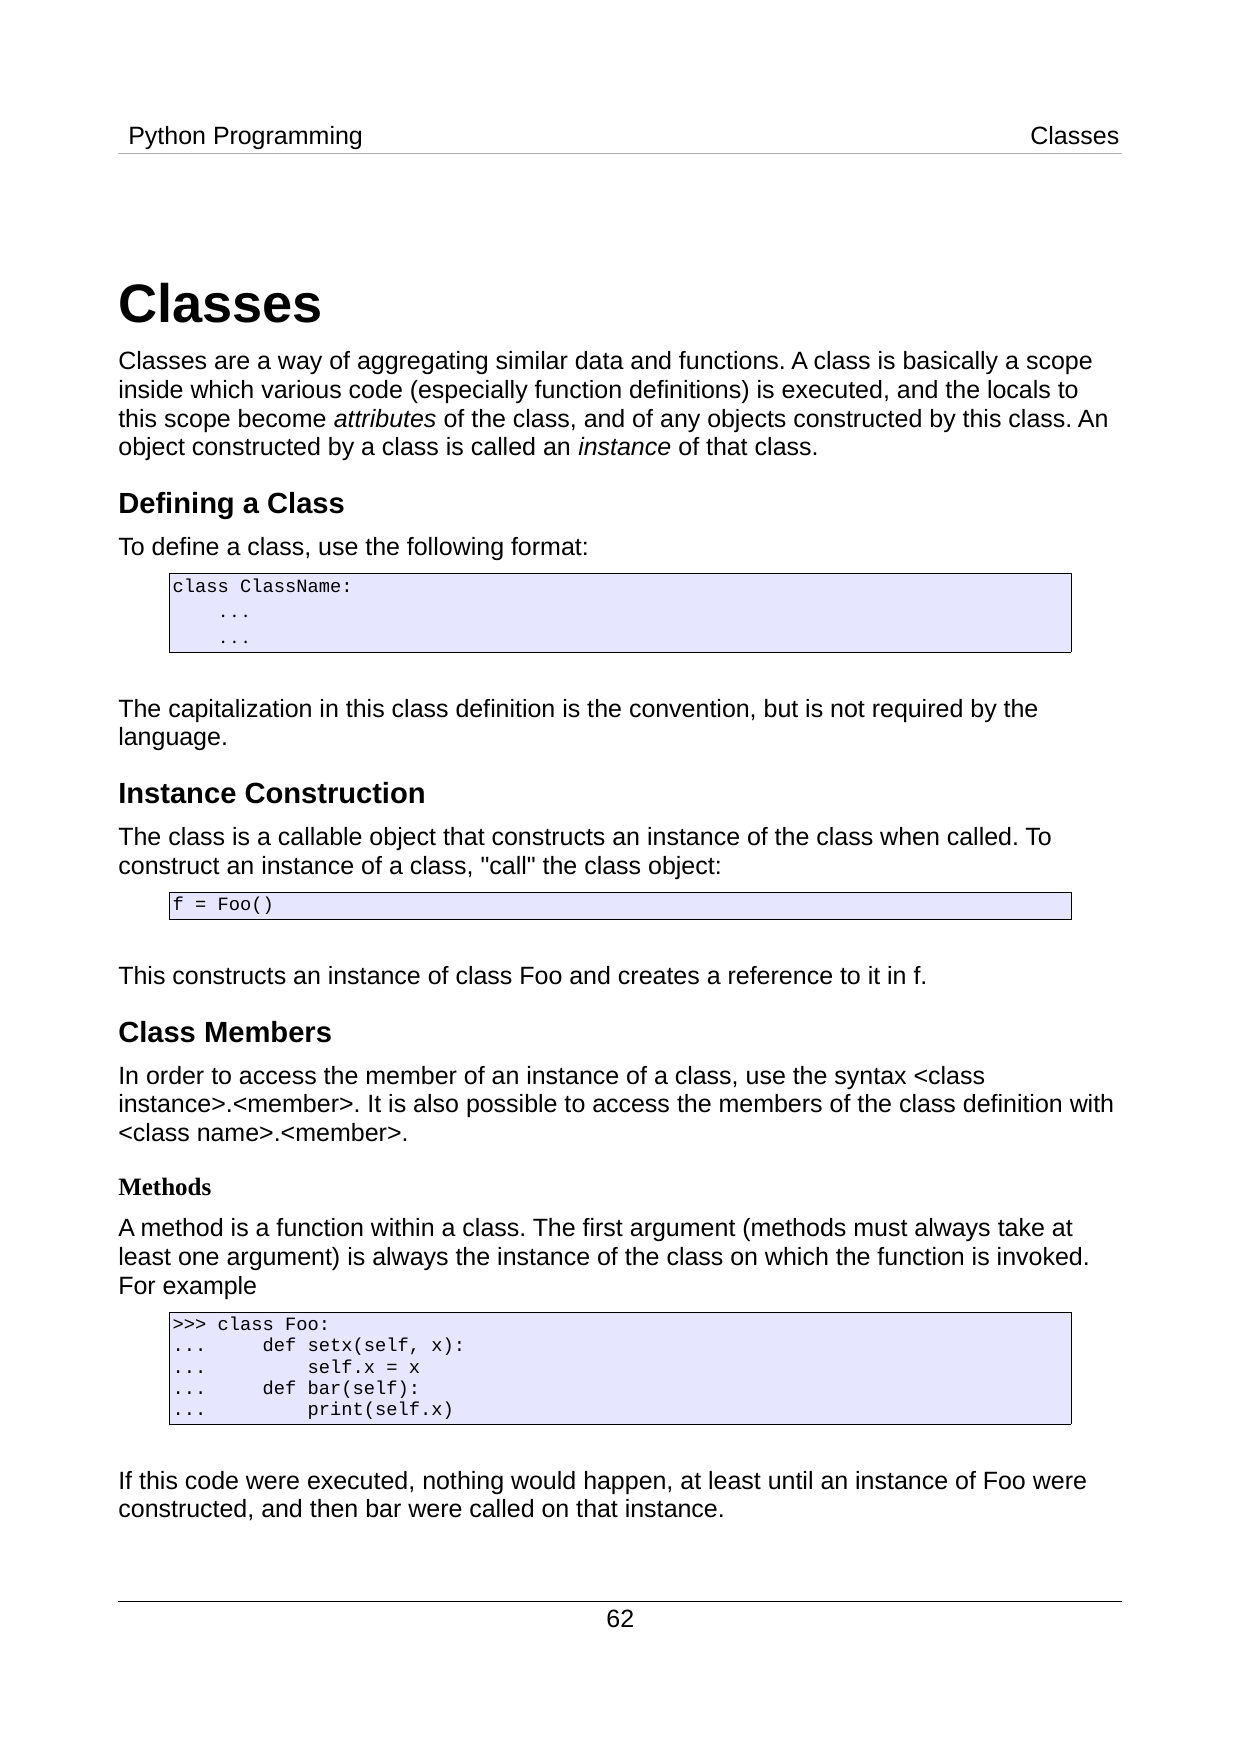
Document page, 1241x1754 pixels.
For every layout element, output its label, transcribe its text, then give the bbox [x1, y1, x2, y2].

text >>> class Foo: [170, 1313, 1071, 1333]
text The class is a callable object that constructs an instance of the class when called. To construct an instance of a class, "call" the class object: [118, 822, 1122, 879]
subtitle Instance Construction [118, 776, 1122, 809]
text ... [170, 594, 1071, 620]
text In order to access the member of an instance of a class, use the syntax <class instance>.<member>. It is also possible to access the members of the class definition with <class name>.<member>. [118, 1061, 1122, 1147]
subtitle Class Members [118, 1014, 1122, 1048]
text class ClassName: [170, 574, 1071, 594]
text ... self.x = x [170, 1354, 1071, 1376]
subtitle Defining a Class [118, 486, 1122, 519]
text If this code were executed, nothing would happen, at least until an instance of Foo were constructed, and then bar were called on that instance. [118, 1466, 1122, 1523]
text This constructs an instance of class Foo and creates a reference to it in f. [118, 961, 1122, 989]
text Classes are a way of aggregating similar data and functions. A class is basically a scope inside which various code (especially function definitions) is executed, and the locals to this scope become attributes of the class, and of any objects constructed by this class. An object constructed by a class is called an instance of that class. [118, 346, 1122, 461]
text f = Foo() [170, 893, 1071, 919]
text A method is a function within a class. The first argument (methods must always take at least one argument) is always the instance of the class on which the function is invoked. For example [118, 1213, 1122, 1299]
text The capitalization in this class definition is the convention, but is not required by the language. [118, 693, 1122, 751]
subtitle Methods [118, 1172, 1122, 1201]
text ... [170, 620, 1071, 652]
text ... def bar(self): [170, 1376, 1071, 1397]
text ... def setx(self, x): [170, 1333, 1071, 1354]
subtitle Classes [118, 271, 1122, 334]
text ... print(self.x) [170, 1397, 1071, 1424]
text To define a class, use the following format: [118, 532, 1122, 561]
